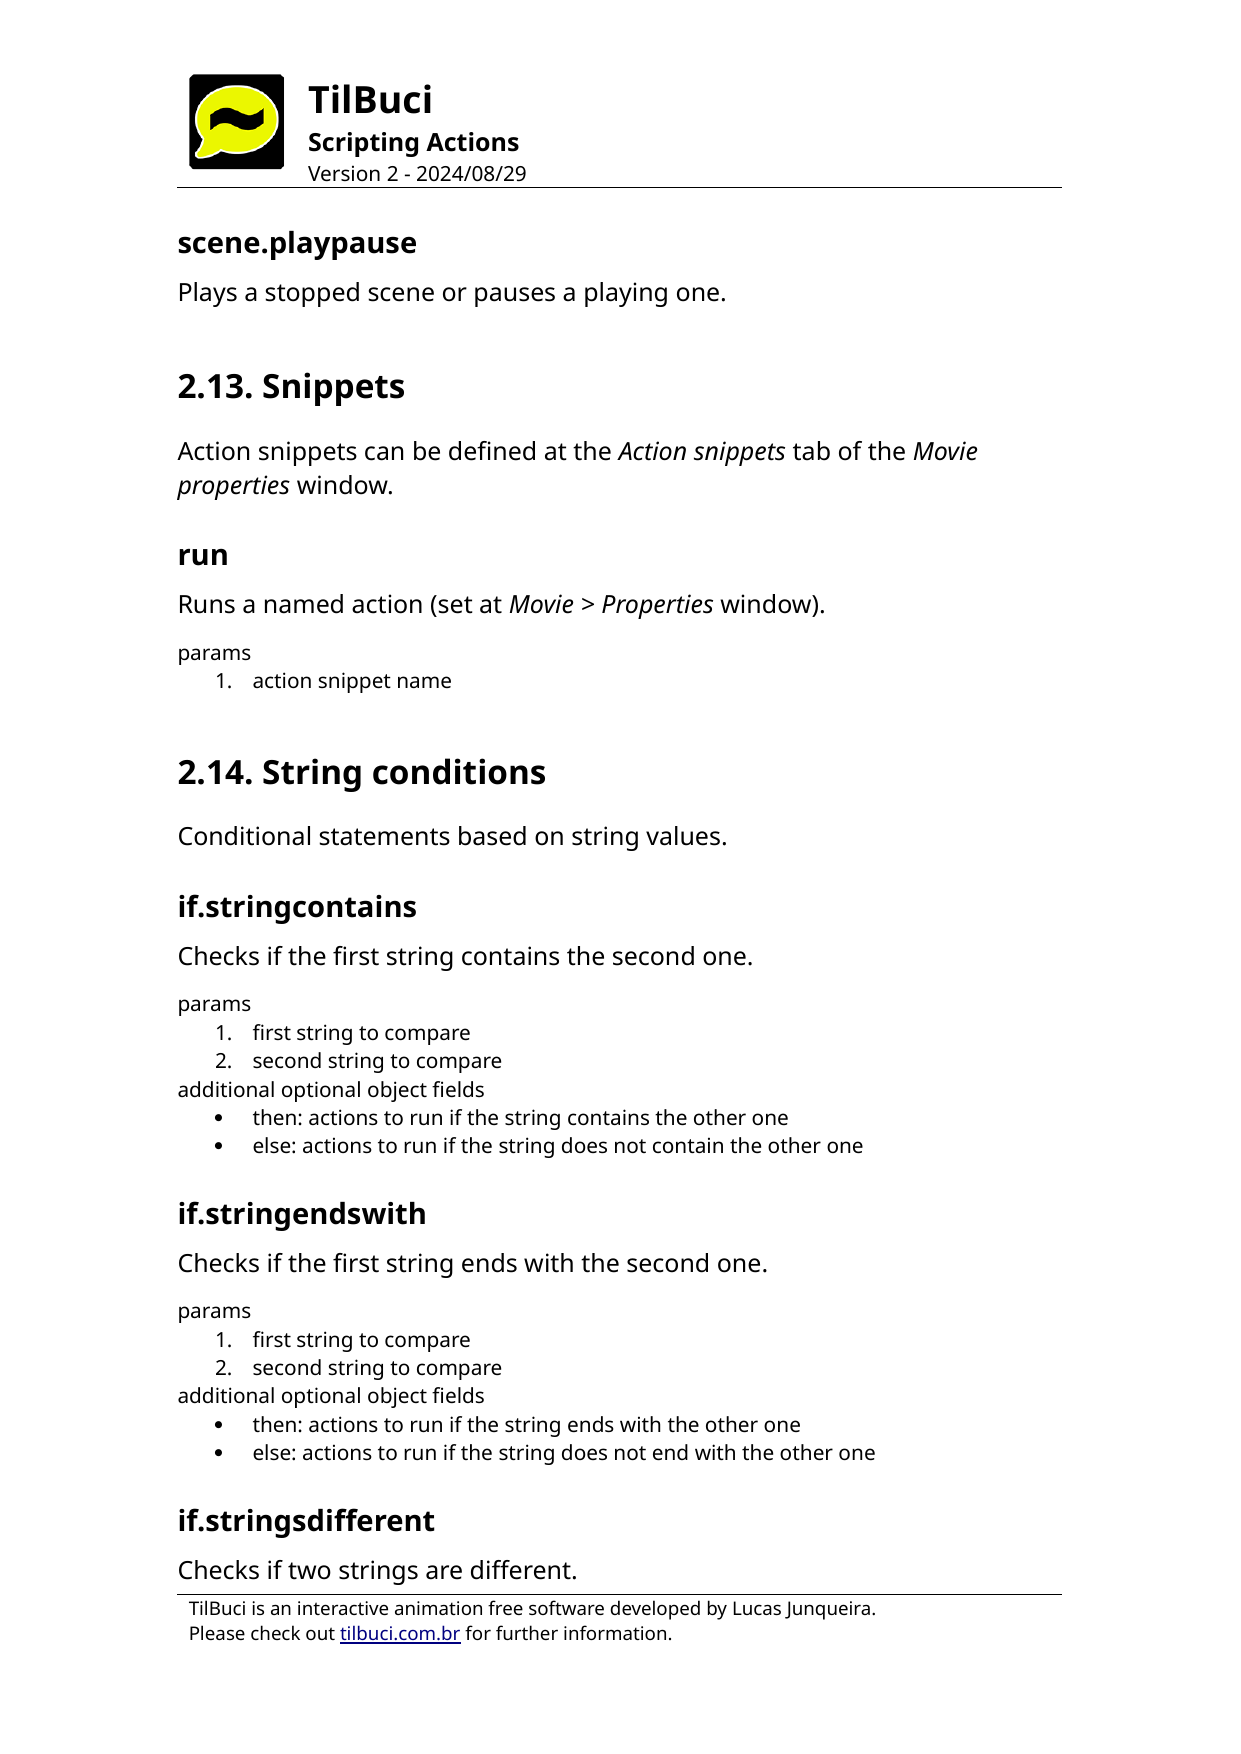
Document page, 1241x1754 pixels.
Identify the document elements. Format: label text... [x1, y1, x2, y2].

list then: actions to run if the string ends with the other one [215, 1410, 1063, 1438]
text Checks if the first string ends with the second one. [177, 1246, 1063, 1279]
list then: actions to run if the string contains the other one [215, 1103, 1063, 1132]
text Checks if the first string contains the second one. [177, 939, 1063, 973]
list second string to compare [215, 1353, 1063, 1382]
list params [177, 989, 1063, 1018]
subtitle run [177, 535, 1063, 574]
list additional optional object fields [177, 1075, 1063, 1103]
list else: actions to run if the string does not end with the other one [215, 1438, 1063, 1467]
list params [177, 1296, 1063, 1325]
list first string to compare [215, 1018, 1063, 1046]
text Checks if two strings are different. [177, 1552, 1063, 1586]
list else: actions to run if the string does not contain the other one [215, 1132, 1063, 1160]
subtitle if.stringendswith [177, 1193, 1063, 1233]
text Plays a stopped scene or pauses a playing one. [177, 274, 1063, 309]
list additional optional object fields [177, 1382, 1063, 1410]
list first string to compare [215, 1325, 1063, 1353]
text Action snippets can be defined at the Action snippets tab of the Movie properties window. [177, 433, 1063, 501]
subtitle scene.playpause [177, 222, 1063, 262]
subtitle 2.14. String conditions [177, 749, 1063, 794]
subtitle 2.13. Snippets [177, 363, 1063, 408]
text Conditional statements based on string values. [177, 819, 1063, 853]
list action snippet name [215, 666, 1063, 694]
list params [177, 638, 1063, 666]
list second string to compare [215, 1046, 1063, 1075]
text Runs a named action (set at Movie > Properties window). [177, 587, 1063, 621]
subtitle if.stringsdifferent [177, 1500, 1063, 1540]
subtitle if.stringcontains [177, 886, 1063, 926]
